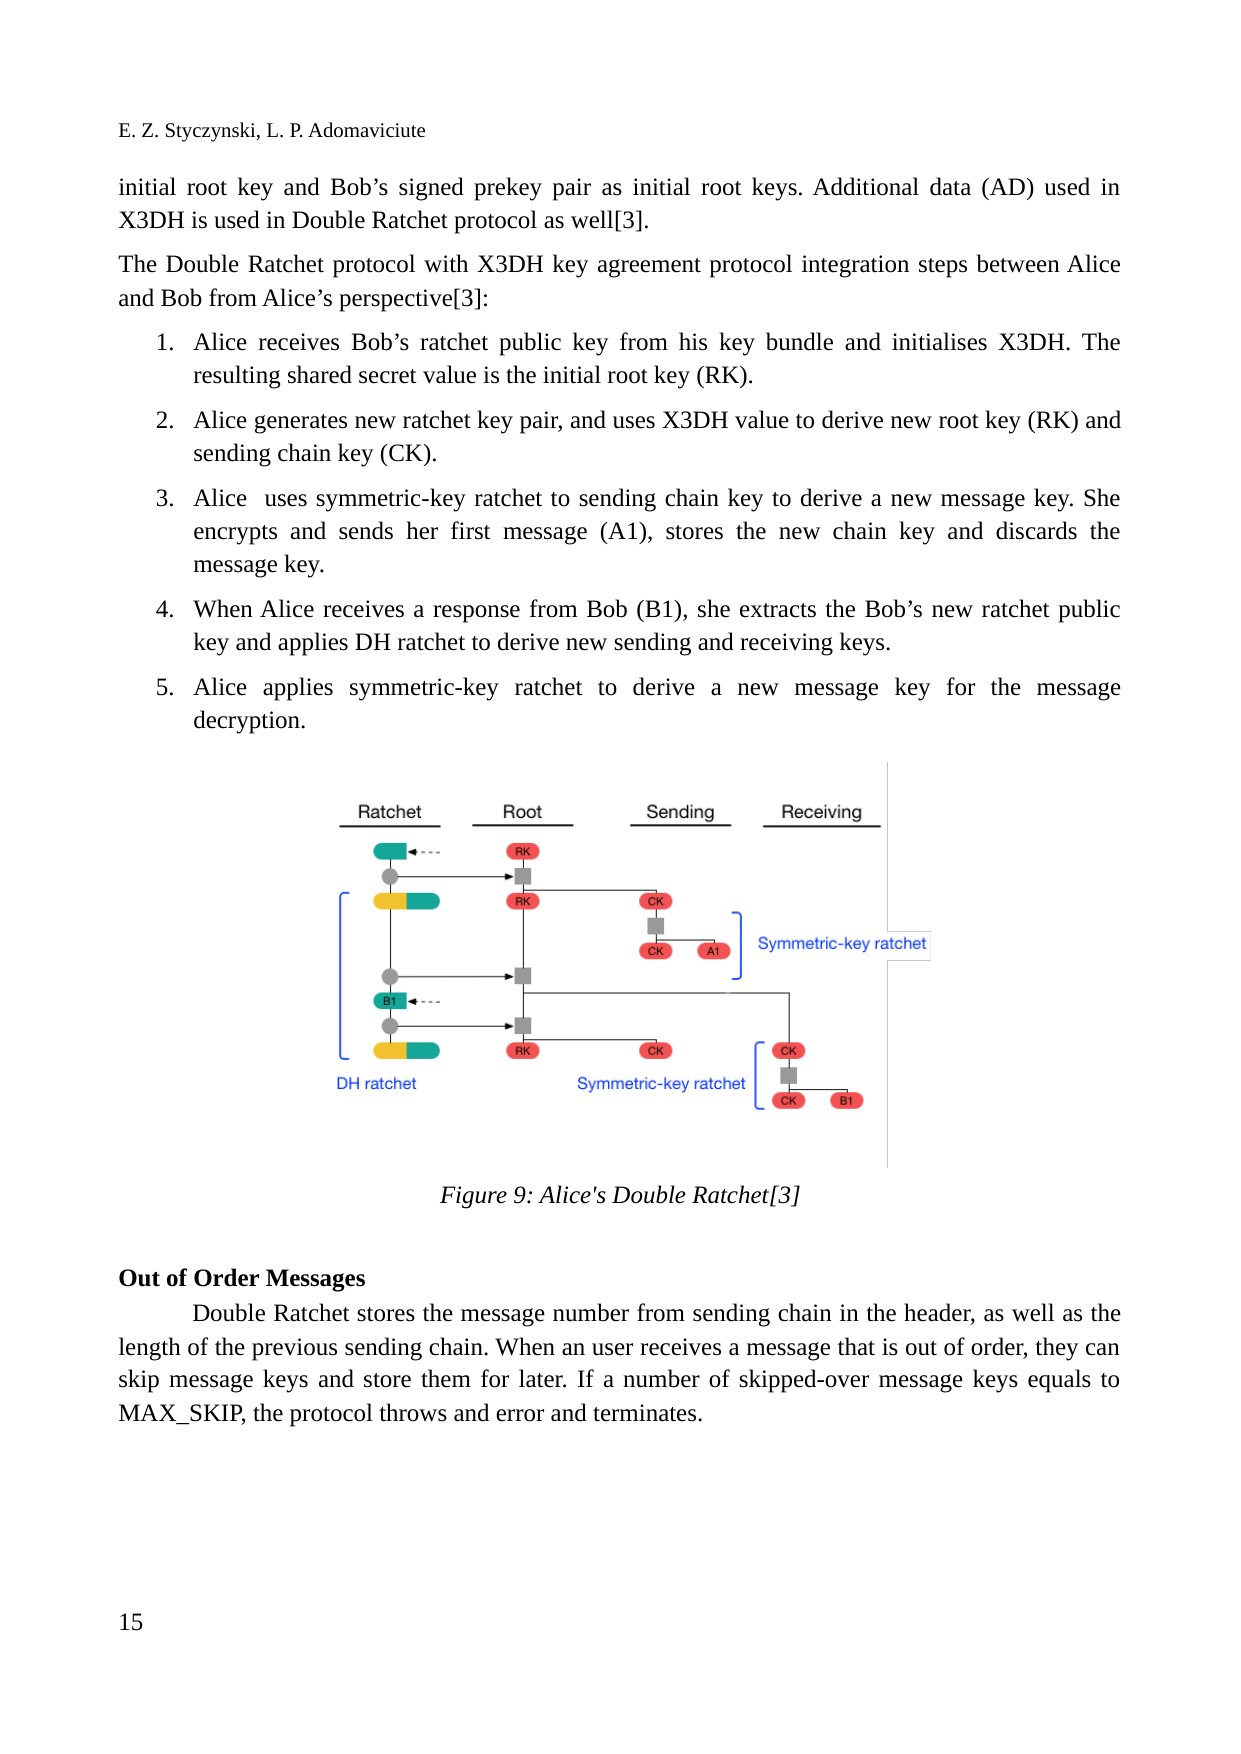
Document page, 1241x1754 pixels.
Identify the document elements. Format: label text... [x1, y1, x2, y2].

text Double Ratchet stores the message number from sending chain in the header, as well as the length of the previous sending chain. When an user receives a message that is out of order, they can skip message keys and store them for later. If a number of skipped-over message keys equals to MAX_SKIP, the protocol throws and error and terminates. [118, 1298, 1122, 1426]
text The Double Ratchet protocol with X3DH key agreement protocol integration steps between Alice and Bob from Alice’s perspective[3]: [118, 249, 1122, 311]
list Alice generates new ratchet key pair, and uses X3DH value to derive new root key (RK) and sending chain key (CK). [156, 405, 1122, 467]
list Alice applies symmetric-key ratchet to derive a new message key for the message decryption. [156, 672, 1122, 734]
list Alice receives Bob’s ratchet public key from his key bundle and initialises X3DH. The resulting shared secret value is the initial root key (RK). [156, 327, 1122, 389]
subtitle Out of Order Messages [118, 1263, 1122, 1292]
text Figure 9: Alice's Double Ratchet[3] [309, 1168, 932, 1209]
list When Alice receives a response from Bob (B1), she extracts the Bob’s new ratchet public key and applies DH ratchet to derive new sending and receiving keys. [156, 594, 1122, 656]
list Alice uses symmetric-key ratchet to sending chain key to derive a new message key. She encrypts and sends her first message (A1), stores the new chain key and discards the message key. [156, 483, 1122, 578]
text initial root key and Bob’s signed prekey pair as initial root keys. Additional data (AD) used in X3DH is used in Double Ratchet protocol as well[3]. [118, 172, 1122, 233]
picture [308, 762, 932, 1168]
